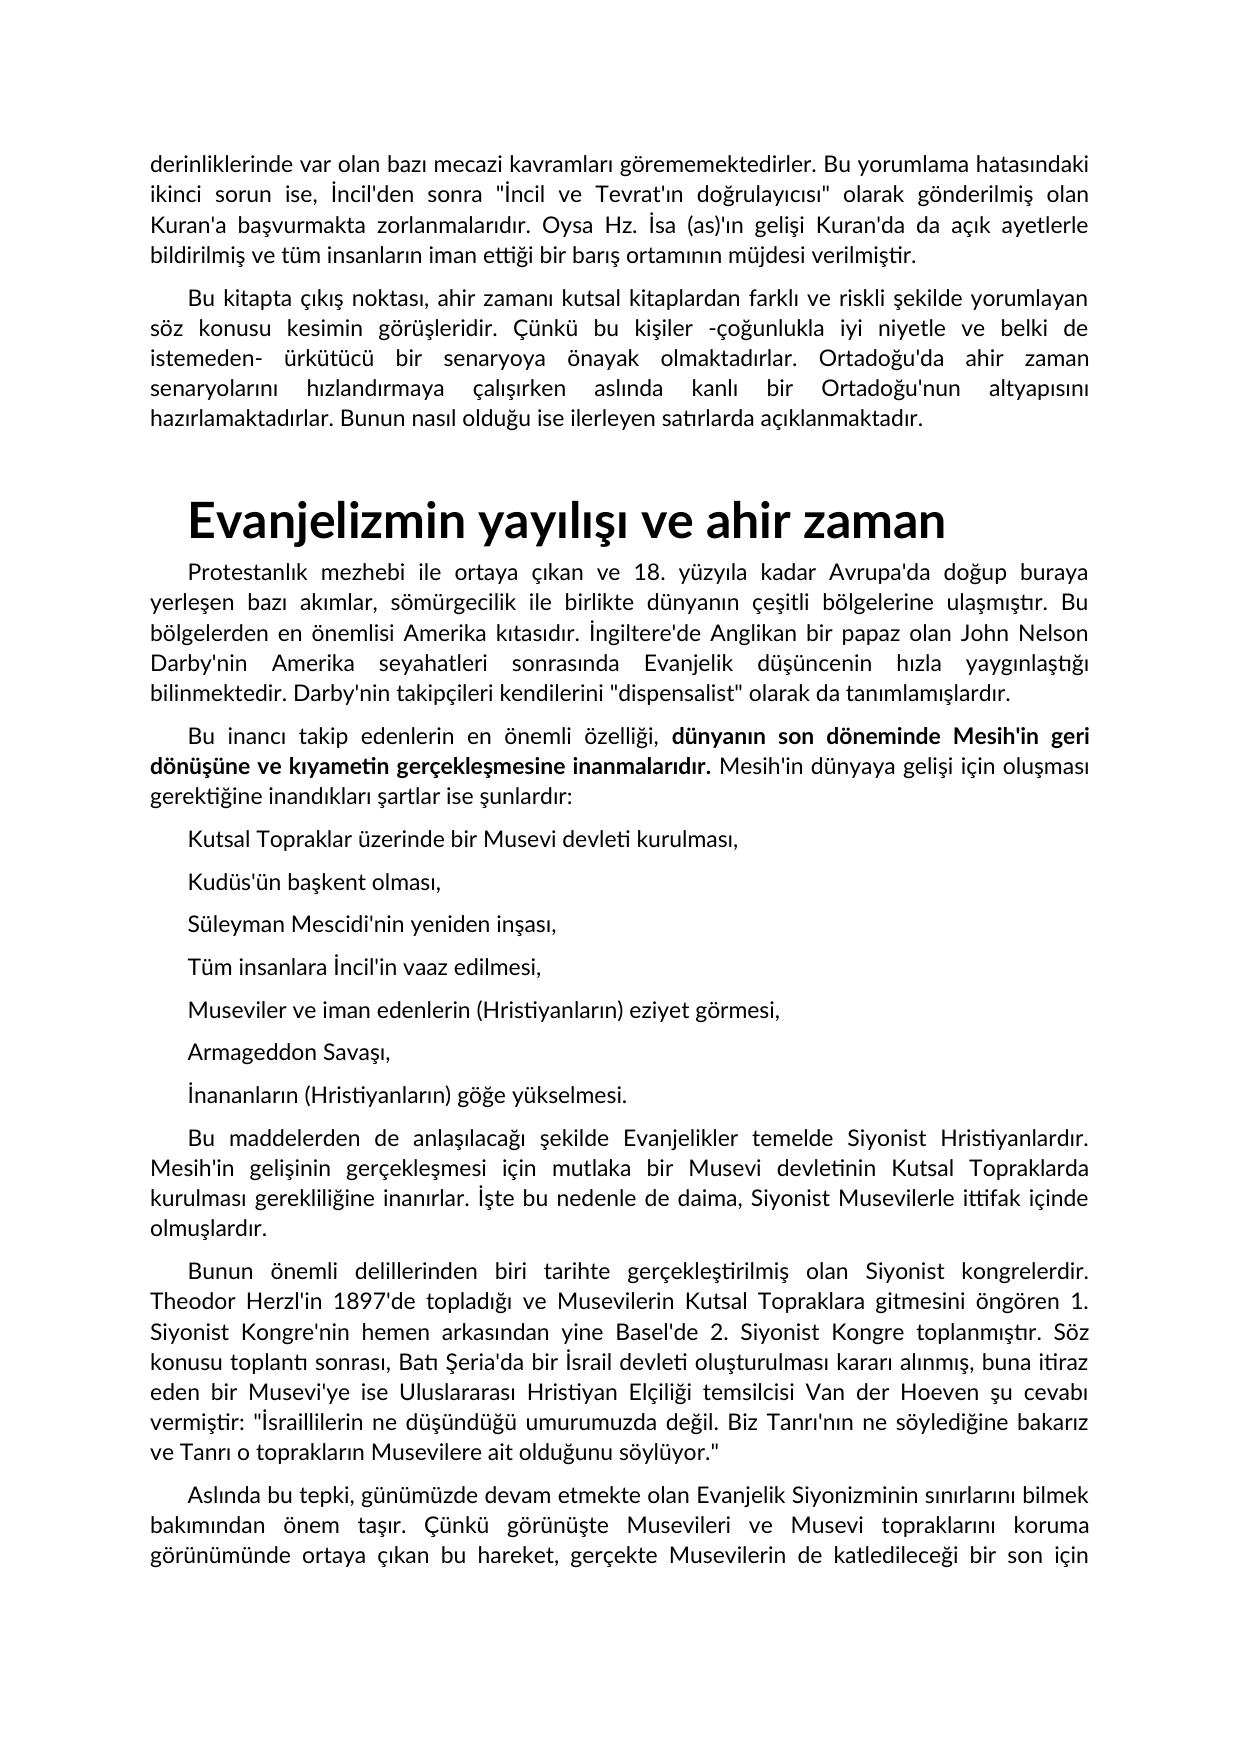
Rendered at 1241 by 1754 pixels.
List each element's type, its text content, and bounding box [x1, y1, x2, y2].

subtitle Evanjelizmin yayılışı ve ahir zaman [187, 489, 1090, 549]
text derinliklerinde var olan bazı mecazi kavramları görememektedirler. Bu yorumlama hatasındaki ikinci sorun ise, İncil'den sonra "İncil ve Tevrat'ın doğrulayıcısı" olarak gönderilmiş olan Kuran'a başvurmakta zorlanmalarıdır. Oysa Hz. İsa (as)'ın gelişi Kuran'da da açık ayetlerle bildirilmiş ve tüm insanların iman ettiği bir barış ortamının müjdesi verilmiştir. [150, 150, 1090, 268]
text Kudüs'ün başkent olması, [150, 867, 1090, 895]
text Tüm insanlara İncil'in vaaz edilmesi, [150, 953, 1090, 980]
text Armageddon Savaşı, [150, 1038, 1090, 1066]
text Bunun önemli delillerinden biri tarihte gerçekleştirilmiş olan Siyonist kongrelerdir. Theodor Herzl'in 1897'de topladığı ve Musevilerin Kutsal Topraklara gitmesini öngören 1. Siyonist Kongre'nin hemen arkasından yine Basel'de 2. Siyonist Kongre toplanmıştır. Söz konusu toplantı sonrası, Batı Şeria'da bir İsrail devleti oluşturulması kararı alınmış, buna itiraz eden bir Musevi'ye ise Uluslararası Hristiyan Elçiliği temsilcisi Van der Hoeven şu cevabı vermiştir: "İsraillilerin ne düşündüğü umurumuzda değil. Biz Tanrı'nın ne söylediğine bakarız ve Tanrı o toprakların Musevilere ait olduğunu söylüyor." [150, 1257, 1090, 1466]
text Museviler ve iman edenlerin (Hristiyanların) eziyet görmesi, [150, 995, 1090, 1023]
text Bu inancı takip edenlerin en önemli özelliği, dünyanın son döneminde Mesih'in geri dönüşüne ve kıyametin gerçekleşmesine inanmalarıdır. Mesih'in dünyaya gelişi için oluşması gerektiğine inandıkları şartlar ise şunlardır: [150, 721, 1090, 809]
text Bu kitapta çıkış noktası, ahir zamanı kutsal kitaplardan farklı ve riskli şekilde yorumlayan söz konusu kesimin görüşleridir. Çünkü bu kişiler -çoğunlukla iyi niyetle ve belki de istemeden- ürkütücü bir senaryoya önayak olmaktadırlar. Ortadoğu'da ahir zaman senaryolarını hızlandırmaya çalışırken aslında kanlı bir Ortadoğu'nun altyapısını hazırlamaktadırlar. Bunun nasıl olduğu ise ilerleyen satırlarda açıklanmaktadır. [150, 283, 1090, 432]
text Kutsal Topraklar üzerinde bir Musevi devleti kurulması, [150, 824, 1090, 852]
text İnananların (Hristiyanların) göğe yükselmesi. [150, 1081, 1090, 1108]
text Protestanlık mezhebi ile ortaya çıkan ve 18. yüzyıla kadar Avrupa'da doğup buraya yerleşen bazı akımlar, sömürgecilik ile birlikte dünyanın çeşitli bölgelerine ulaşmıştır. Bu bölgelerden en önemlisi Amerika kıtasıdır. İngiltere'de Anglikan bir papaz olan John Nelson Darby'nin Amerika seyahatleri sonrasında Evanjelik düşüncenin hızla yaygınlaştığı bilinmektedir. Darby'nin takipçileri kendilerini "dispensalist" olarak da tanımlamışlardır. [150, 558, 1090, 706]
text Bu maddelerden de anlaşılacağı şekilde Evanjelikler temelde Siyonist Hristiyanlardır. Mesih'in gelişinin gerçekleşmesi için mutlaka bir Musevi devletinin Kutsal Topraklarda kurulması gerekliliğine inanırlar. İşte bu nedenle de daima, Siyonist Musevilerle ittifak içinde olmuşlardır. [150, 1123, 1090, 1242]
text Aslında bu tepki, günümüzde devam etmekte olan Evanjelik Siyonizminin sınırlarını bilmek bakımından önem taşır. Çünkü görünüşte Musevileri ve Musevi topraklarını koruma görünümünde ortaya çıkan bu hareket, gerçekte Musevilerin de katledileceği bir son için [150, 1481, 1090, 1569]
text Süleyman Mescidi'nin yeniden inşası, [150, 910, 1090, 937]
